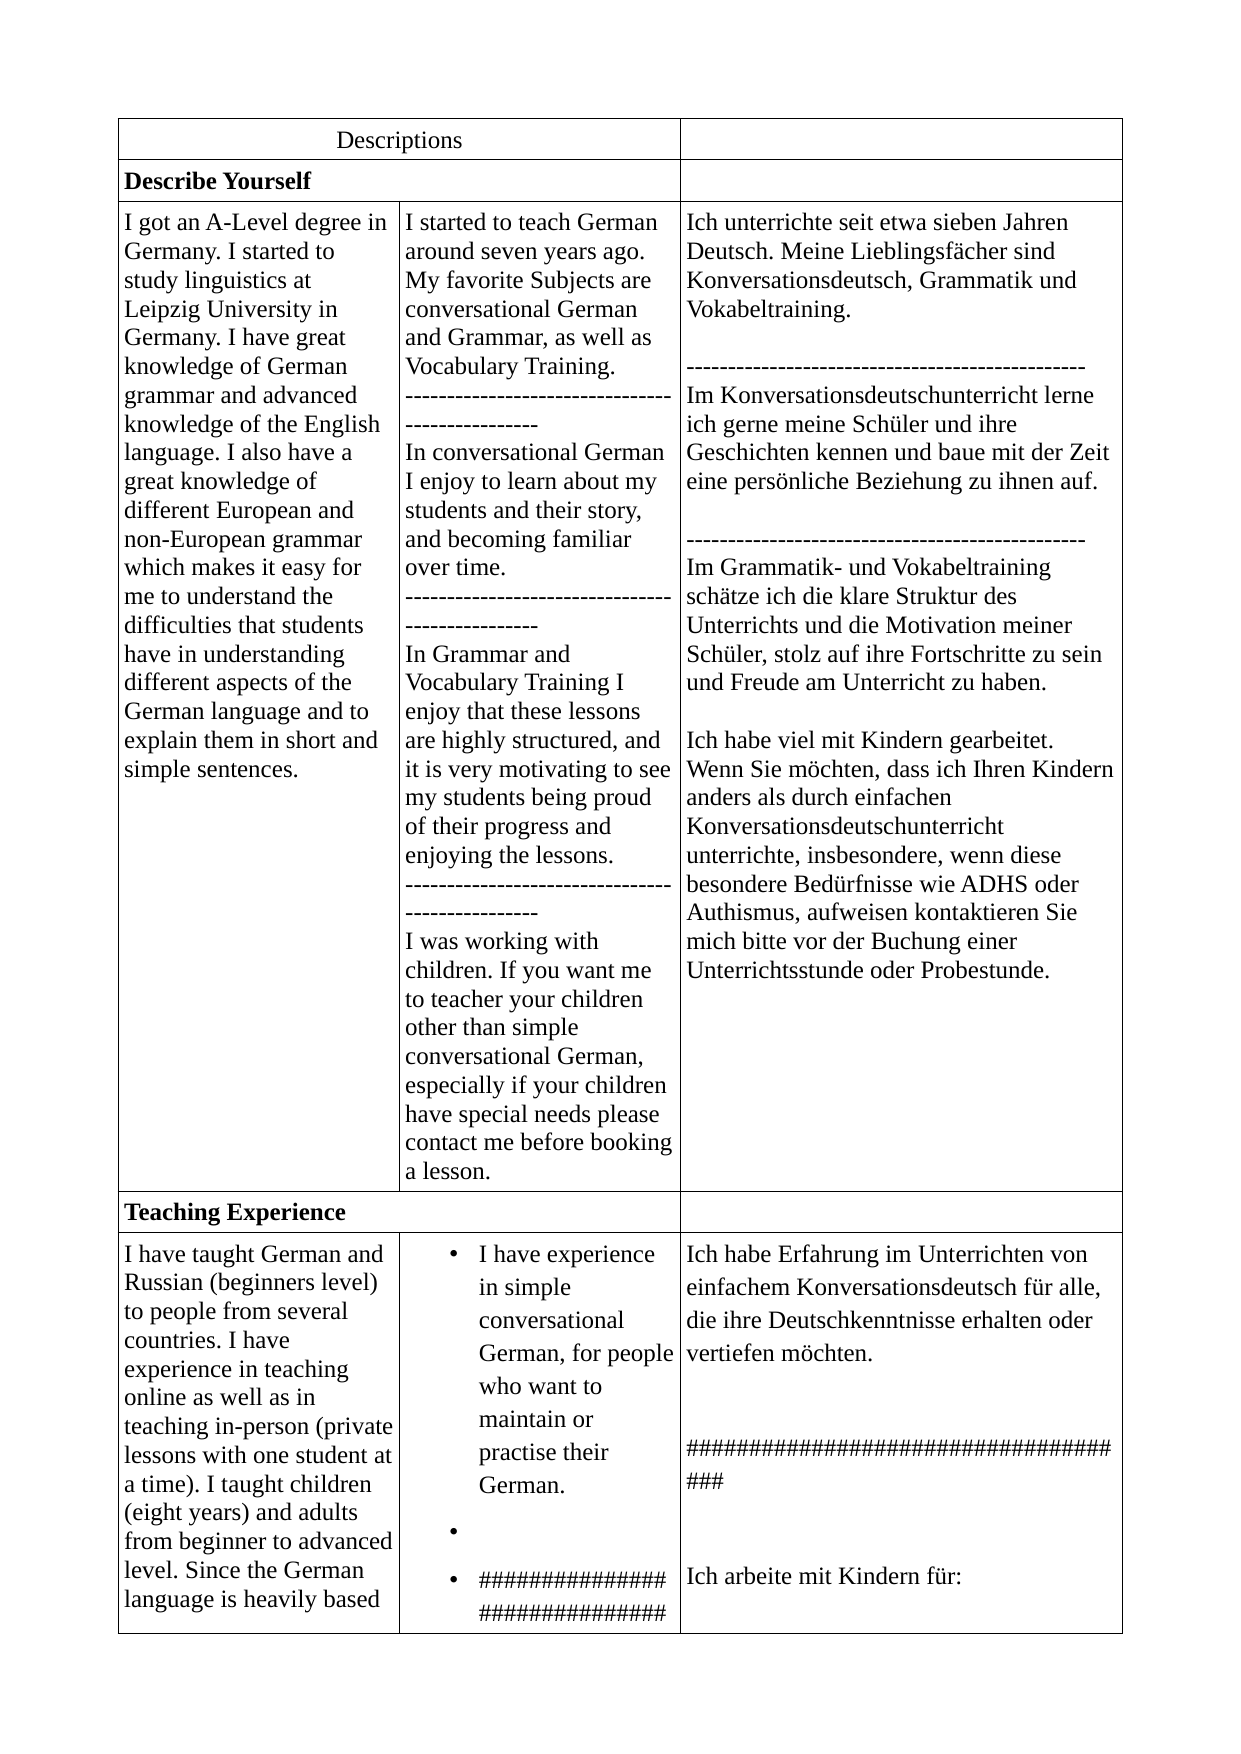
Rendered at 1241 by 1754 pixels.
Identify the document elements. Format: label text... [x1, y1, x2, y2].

table_cell I have taught German and Russian (beginners level) to people from several countries. I have experience in teaching online as well as in teaching in-person (private lessons with one student at a time). I taught children (eight years) and adults from beginner to advanced level. Since the German language is heavily based [119, 1233, 399, 1632]
table_cell [681, 1192, 1122, 1232]
table_cell Ich unterrichte seit etwa sieben Jahren Deutsch. Meine Lieblingsfächer sind Konversationsdeutsch, Grammatik und Vokabeltraining. ------------------------------------------------ Im Konversationsdeutschunterricht lerne ich gerne meine Schüler und ihre Geschichten kennen und baue mit der Zeit eine persönliche Beziehung zu ihnen auf. ------------------------------------------------ Im Grammatik- und Vokabeltraining schätze ich die klare Struktur des Unterrichts und die Motivation meiner Schüler, stolz auf ihre Fortschritte zu sein und Freude am Unterricht zu haben. Ich habe viel mit Kindern gearbeitet. Wenn Sie möchten, dass ich Ihren Kindern anders als durch einfachen Konversationsdeutschunterricht unterrichte, insbesondere, wenn diese besondere Bedürfnisse wie ADHS oder Authismus, aufweisen kontaktieren Sie mich bitte vor der Buchung einer Unterrichtsstunde oder Probestunde. [681, 202, 1122, 1191]
table_cell Teaching Experience [119, 1192, 680, 1232]
table_cell Describe Yourself [119, 160, 680, 201]
table_cell I got an A-Level degree in Germany. I started to study linguistics at Leipzig University in Germany. I have great knowledge of German grammar and advanced knowledge of the English language. I also have a great knowledge of different European and non-European grammar which makes it easy for me to understand the difficulties that students have in understanding different aspects of the German language and to explain them in short and simple sentences. [119, 202, 399, 1191]
table_header [681, 119, 1122, 159]
table_cell Ich habe Erfahrung im Unterrichten von einfachem Konversationsdeutsch für alle, die ihre Deutschkenntnisse erhalten oder vertiefen möchten. ##################################### Ich arbeite mit Kindern für: [681, 1233, 1122, 1632]
table_cell I started to teach German around seven years ago. My favorite Subjects are conversational German and Grammar, as well as Vocabulary Training. ------------------------------------------------ In conversational German I enjoy to learn about my students and their story, and becoming familiar over time. ------------------------------------------------ In Grammar and Vocabulary Training I enjoy that these lessons are highly structured, and it is very motivating to see my students being proud of their progress and enjoying the lessons. ------------------------------------------------ I was working with children. If you want me to teacher your children other than simple conversational German, especially if your children have special needs please contact me before booking a lesson. [400, 202, 680, 1191]
table_cell I have experience in simple conversational German, for people who want to maintain or practise their German. ##################################### I work with children for • Maintaining German • Additional classes to school • Working with children with special needs Working with children is very different from working with youth or adults. I work with children of parents who have left Germany and who want their children to maintain, their German language abilities. I have often worked with children with autism and ADHD. Working with children with special needs is a special kind of work. If you would like me to teach your children anything beyond conversational German, please contact me in advance so we can discuss the details. ##################################### Grammar and Vocabulary Training I was a member of the “Association for Memory Training” — “Bundesverband Gedächtnistraining” (BVGT). There, we used memorization techniques to train our memory and to memorize all kinds of information, such as words. These memory techniques are highly efficient. Grammar and vocabulary training, especially using memory techniques, can easily be done in groups of up to five people. In a group, I would agree to lower the overall price per person. If you are particularly interested in grammar and vocabulary training, please send me a message. [400, 1233, 680, 1632]
table_cell [681, 160, 1122, 201]
table_header Descriptions [119, 119, 680, 159]
